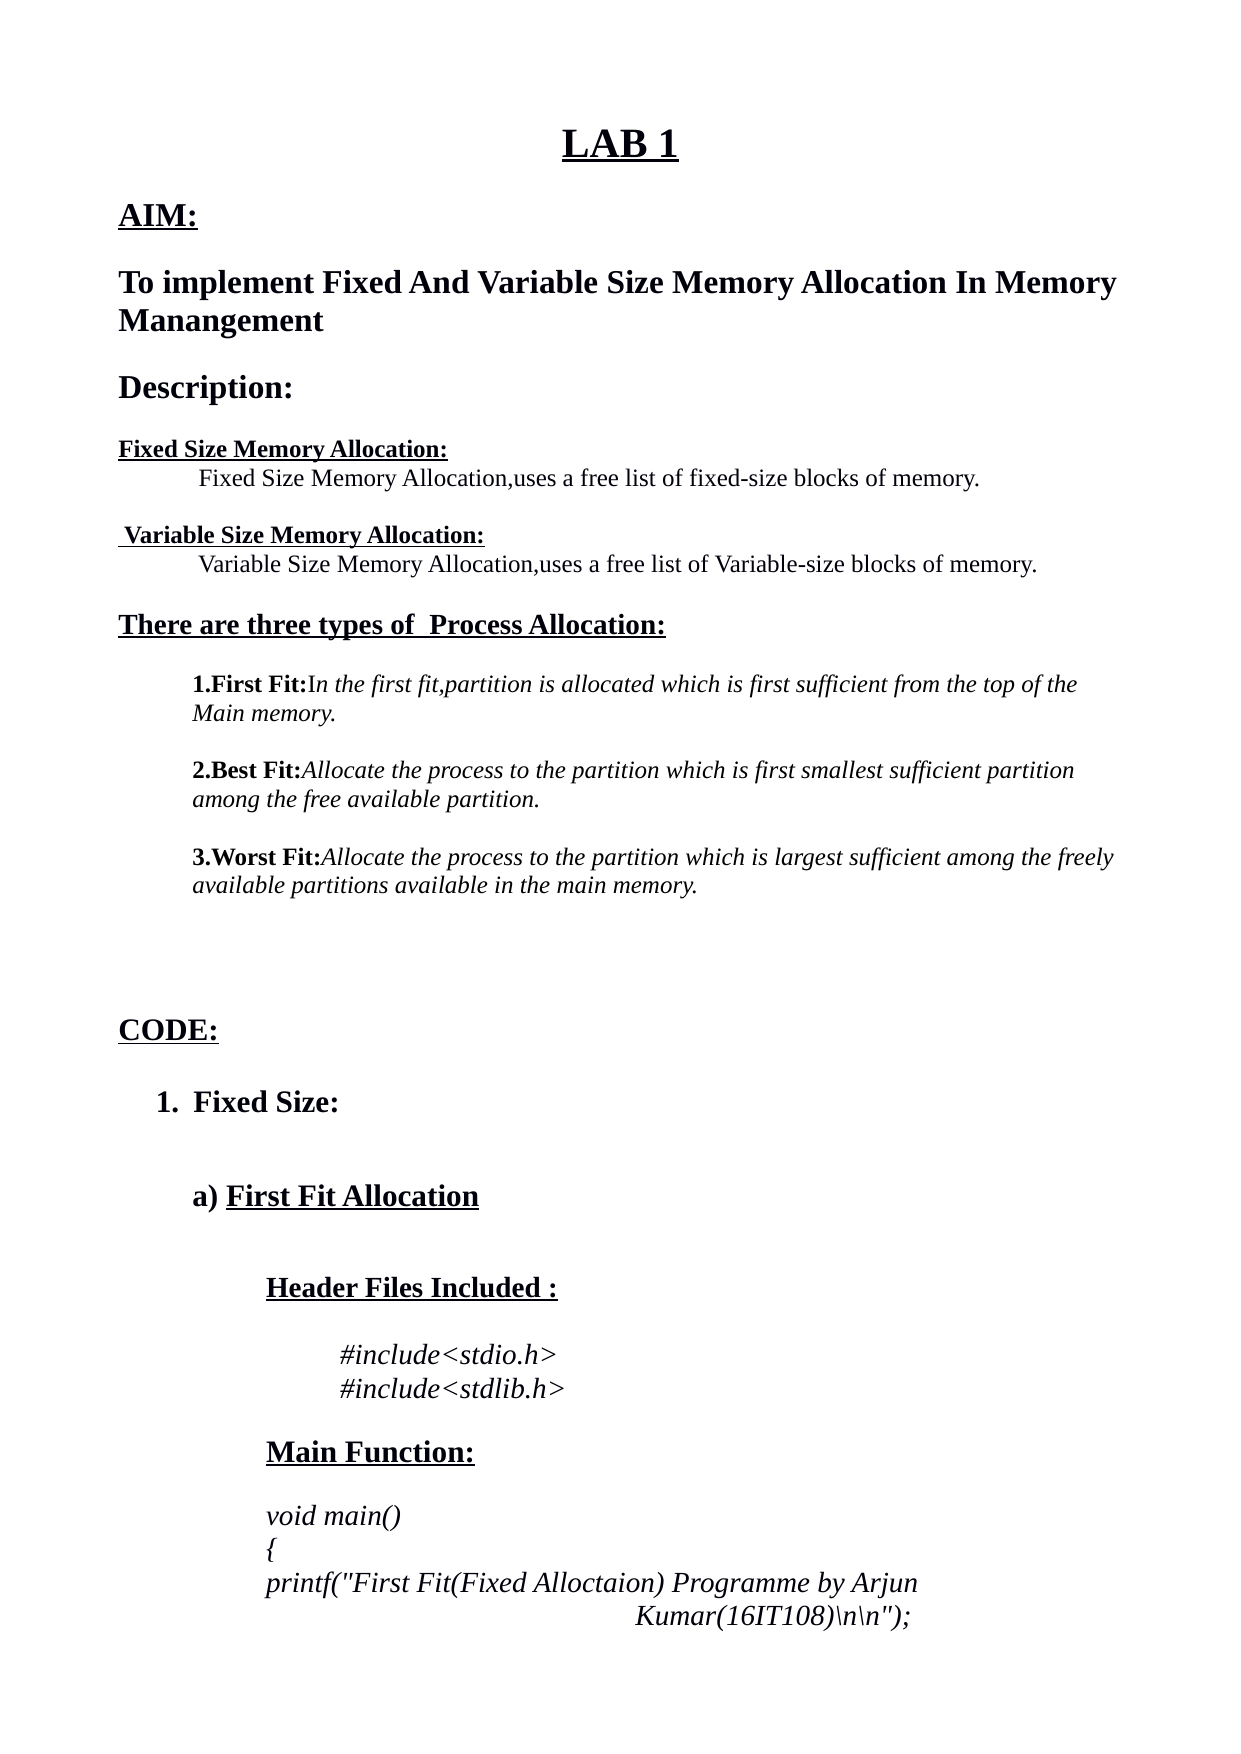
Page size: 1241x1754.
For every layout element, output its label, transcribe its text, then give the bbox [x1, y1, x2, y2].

text #include<stdlib.h> [118, 1371, 1122, 1404]
text Variable Size Memory Allocation,uses a free list of Variable-size blocks of memory. [118, 549, 1122, 578]
text AIM: [118, 195, 1122, 233]
text Header Files Included : [118, 1270, 1122, 1304]
text 1.First Fit:In the first fit,partition is allocated which is first sufficient from the top of the Main memory. [118, 669, 1122, 727]
text 2.Best Fit:Allocate the process to the partition which is first smallest sufficient partition among the free available partition. [118, 755, 1122, 813]
text LAB 1 [118, 118, 1122, 166]
text Main Function: [118, 1433, 1122, 1469]
text void main() [118, 1498, 1122, 1531]
text Fixed Size Memory Allocation,uses a free list of fixed-size blocks of memory. [118, 463, 1122, 492]
text 3.Worst Fit:Allocate the process to the partition which is largest sufficient among the freely available partitions available in the main memory. [118, 842, 1122, 899]
text { [118, 1531, 1122, 1565]
text #include<stdio.h> [118, 1337, 1122, 1371]
text Kumar(16IT108)\n\n"); [118, 1598, 1122, 1632]
text printf("First Fit(Fixed Alloctaion) Programme by Arjun [118, 1565, 1122, 1598]
text Description: [118, 367, 1122, 406]
text There are three types of Process Allocation: [118, 607, 1122, 640]
list Fixed Size: [156, 1083, 1122, 1119]
text Fixed Size Memory Allocation: [118, 434, 1122, 463]
text Variable Size Memory Allocation: [118, 521, 1122, 549]
text To implement Fixed And Variable Size Memory Allocation In Memory Manangement [118, 262, 1122, 338]
text a) First Fit Allocation [118, 1177, 1122, 1213]
text CODE: [118, 1011, 1122, 1047]
